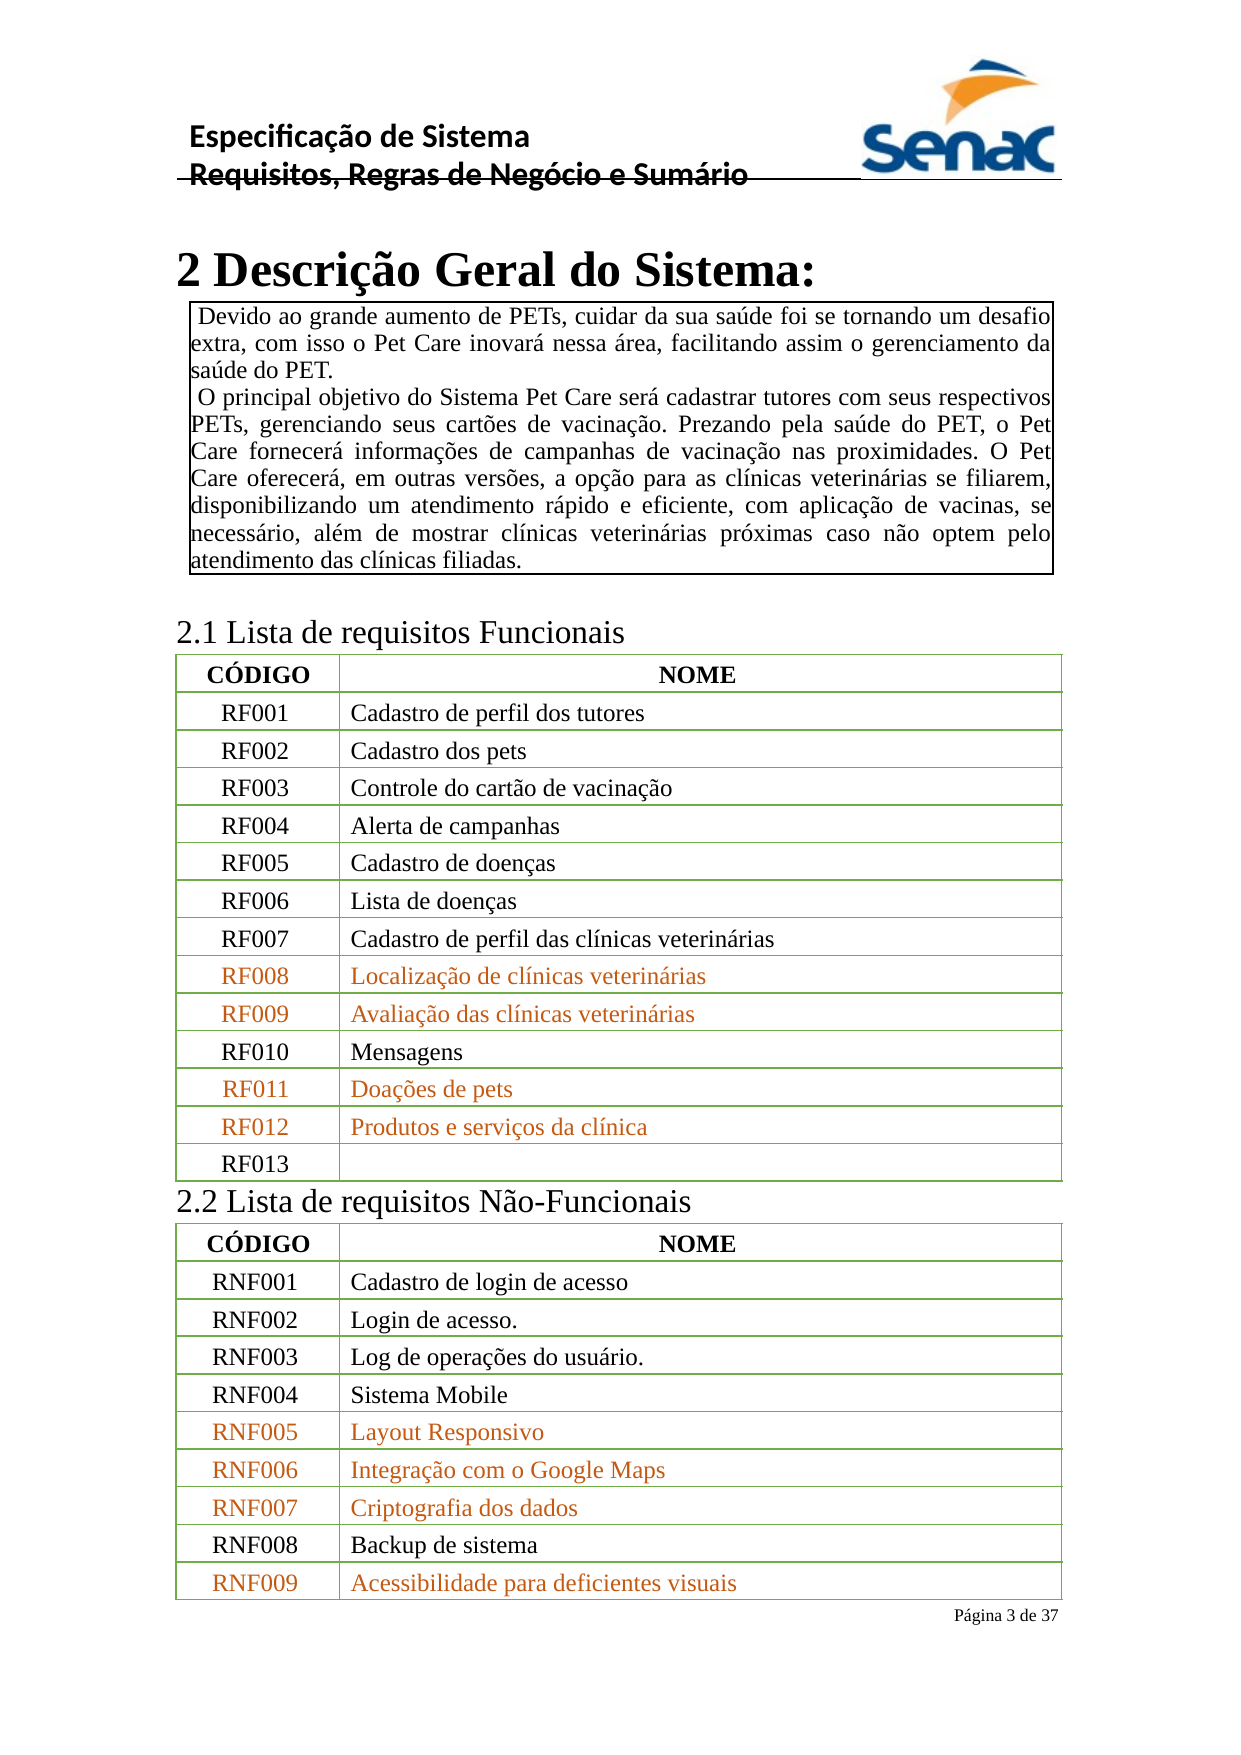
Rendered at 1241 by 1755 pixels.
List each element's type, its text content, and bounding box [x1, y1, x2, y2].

table_cell Alerta de campanhas [340, 806, 1061, 842]
table_cell Cadastro de login de acesso [340, 1262, 1061, 1298]
table_header NOME [340, 1224, 1061, 1260]
table_header NOME [340, 655, 1061, 691]
table_cell Cadastro de perfil das clínicas veterinárias [340, 918, 1061, 954]
table_cell Doações de pets [340, 1069, 1061, 1105]
text Devido ao grande aumento de PETs, cuidar da sua saúde foi se tornando um desafio extra, com isso o Pet Care inovará nessa área, facilitando assim o gerenciamento da saúde do PET. [191, 303, 1052, 382]
table_cell Produtos e serviços da clínica [340, 1107, 1061, 1142]
table_cell RNF005 [177, 1412, 339, 1448]
table_cell Log de operações do usuário. [340, 1337, 1061, 1373]
table_cell RF009 [177, 994, 339, 1030]
table_cell RNF008 [177, 1525, 339, 1561]
table_cell Criptografia dos dados [340, 1487, 1061, 1523]
table_cell Cadastro dos pets [340, 731, 1061, 766]
table_header CÓDIGO [177, 655, 339, 691]
table_cell RF012 [177, 1107, 339, 1142]
table_cell RF004 [177, 806, 339, 842]
table_cell Localização de clínicas veterinárias [340, 956, 1061, 992]
table_cell Controle do cartão de vacinação [340, 768, 1061, 804]
table_cell Cadastro de perfil dos tutores [340, 693, 1061, 729]
table_cell RF003 [177, 768, 339, 804]
table_cell Mensagens [340, 1031, 1061, 1067]
table_cell RF007 [177, 918, 339, 954]
table_cell RF008 [177, 956, 339, 992]
table_cell RNF002 [177, 1300, 339, 1335]
table_cell RF006 [177, 881, 339, 917]
subtitle 2 Descrição Geral do Sistema: [176, 239, 1064, 297]
table_cell RF010 [177, 1031, 339, 1067]
table_cell Lista de doenças [340, 881, 1061, 917]
table_cell RNF009 [177, 1563, 339, 1599]
table_header CÓDIGO [177, 1224, 339, 1260]
table_cell RF005 [177, 843, 339, 879]
table_cell RNF003 [177, 1337, 339, 1373]
table_cell [340, 1144, 1061, 1180]
table_cell Backup de sistema [340, 1525, 1061, 1561]
subtitle 2.1 Lista de requisitos Funcionais [176, 613, 1064, 651]
subtitle 2.2 Lista de requisitos Não-Funcionais [176, 1182, 1064, 1220]
table_cell Acessibilidade para deficientes visuais [340, 1563, 1061, 1599]
table_cell Integração com o Google Maps [340, 1450, 1061, 1486]
text O principal objetivo do Sistema Pet Care será cadastrar tutores com seus respectivos PETs, gerenciando seus cartões de vacinação. Prezando pela saúde do PET, o Pet Care fornecerá informações de campanhas de vacinação nas proximidades. O Pet Care oferecerá, em outras versões, a opção para as clínicas veterinárias se filiarem, disponibilizando um atendimento rápido e eficiente, com aplicação de vacinas, se necessário, além de mostrar clínicas veterinárias próximas caso não optem pelo atendimento das clínicas filiadas. [191, 382, 1052, 573]
table_cell RF001 [177, 693, 339, 729]
table_cell RF013 [177, 1144, 339, 1180]
table_cell Avaliação das clínicas veterinárias [340, 994, 1061, 1030]
table_cell RNF006 [177, 1450, 339, 1486]
table_cell RNF001 [177, 1262, 339, 1298]
table_cell Layout Responsivo [340, 1412, 1061, 1448]
table_cell RNF004 [177, 1375, 339, 1411]
table_cell RNF007 [177, 1487, 339, 1523]
table_cell RF002 [177, 731, 339, 766]
table_cell Login de acesso. [340, 1300, 1061, 1335]
table_cell Cadastro de doenças [340, 843, 1061, 879]
table_cell RF011 [177, 1069, 339, 1105]
table_cell Sistema Mobile [340, 1375, 1061, 1411]
